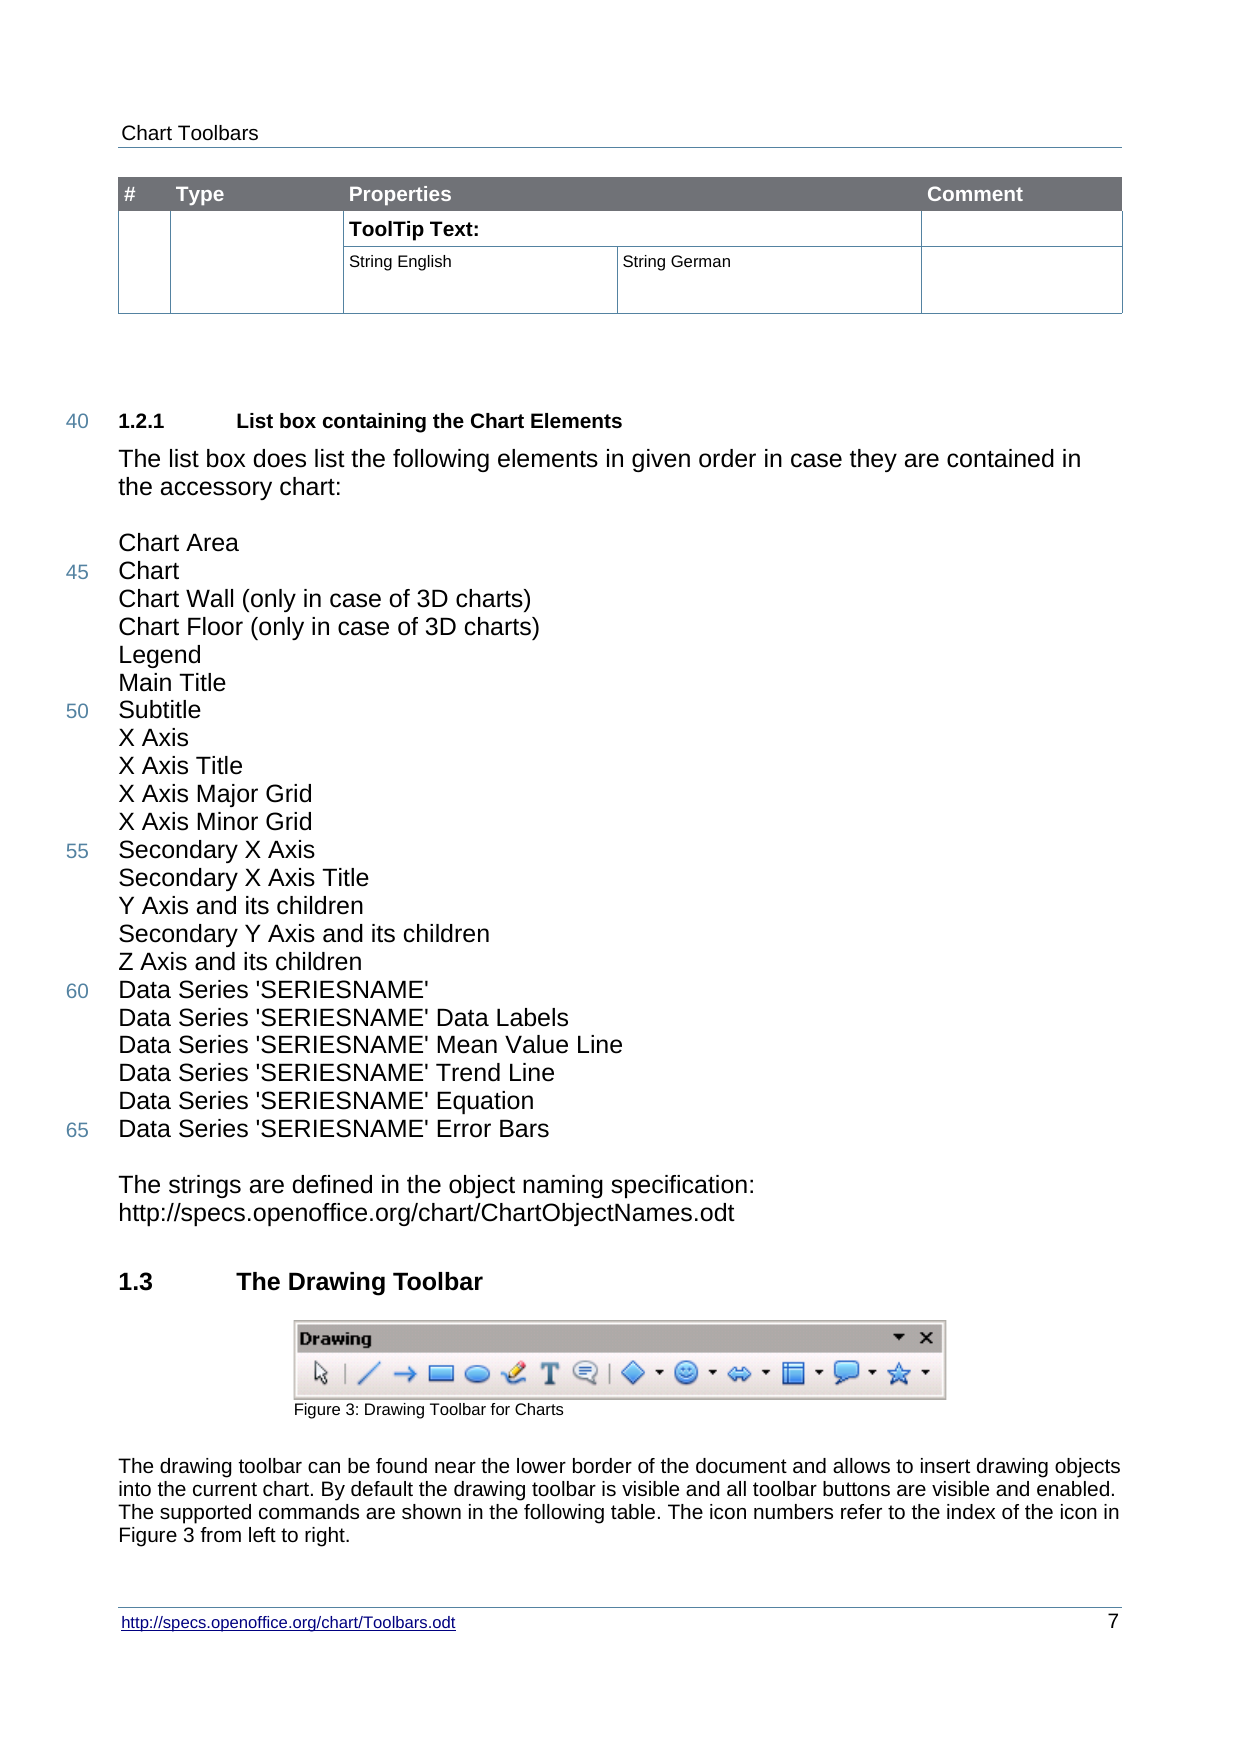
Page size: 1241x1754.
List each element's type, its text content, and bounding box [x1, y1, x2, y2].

text The list box does list the following elements in given order in case they are contained in the accessory chart: [118, 445, 1122, 501]
table_cell [171, 211, 343, 313]
text Data Series 'SERIESNAME' Trend Line [118, 1059, 1122, 1087]
table_header Type [170, 177, 343, 211]
subtitle List box containing the Chart Elements [118, 410, 1122, 433]
text Data Series 'SERIESNAME' [118, 975, 1122, 1003]
subtitle The Drawing Toolbar [118, 1268, 1122, 1296]
text X Axis [118, 724, 1122, 752]
text Data Series 'SERIESNAME' Mean Value Line [118, 1031, 1122, 1059]
text X Axis Minor Grid [118, 808, 1122, 836]
text Y Axis and its children [118, 892, 1122, 919]
table_cell <#> [119, 211, 170, 313]
table_cell [922, 247, 1122, 313]
text Secondary X Axis [118, 836, 1122, 864]
table_header # [118, 177, 170, 211]
text Main Title [118, 668, 1122, 696]
table_header Control Properties Enabled: <Yes/No> Visible Row Count: <Specify Number here e.g. 8> Item Selected: <Specify item name here> Enable Sorting by DnD: <Yes/No> A11Y Text: <If needed specify text here> ToolTip Text: <If needed specify text here> [344, 211, 921, 246]
table_cell String English <Enter String Here> [344, 247, 617, 313]
text Chart Floor (only in case of 3D charts) [118, 612, 1122, 640]
text The strings are defined in the object naming specification: http://specs.openoffice.org/chart/ChartObjectNames.odt [118, 1171, 1122, 1227]
table_cell String German <Enter String Here> [618, 247, 921, 313]
table_header Comment [921, 177, 1122, 211]
text Chart Wall (only in case of 3D charts) [118, 584, 1122, 612]
picture [293, 1320, 947, 1400]
text Z Axis and its children [118, 947, 1122, 975]
text Subtitle [118, 696, 1122, 724]
text Data Series 'SERIESNAME' Error Bars [118, 1115, 1122, 1143]
table_header Properties [343, 177, 921, 211]
text The drawing toolbar can be found near the lower border of the document and allows to insert drawing objects into the current chart. By default the drawing toolbar is visible and all toolbar buttons are visible and enabled. The supported commands are shown in the following table. The icon numbers refer to the index of the icon in Figure 3 from left to right. [118, 1454, 1122, 1547]
text Secondary X Axis Title [118, 864, 1122, 892]
table_header [922, 211, 1122, 246]
text Legend [118, 640, 1122, 668]
text Secondary Y Axis and its children [118, 919, 1122, 947]
text Chart Area [118, 529, 1122, 557]
text X Axis Major Grid [118, 780, 1122, 808]
text Data Series 'SERIESNAME' Equation [118, 1087, 1122, 1115]
text Data Series 'SERIESNAME' Data Labels [118, 1003, 1122, 1031]
text X Axis Title [118, 752, 1122, 780]
text Chart [118, 557, 1122, 584]
text Figure 3: Drawing Toolbar for Charts [293, 1400, 947, 1419]
